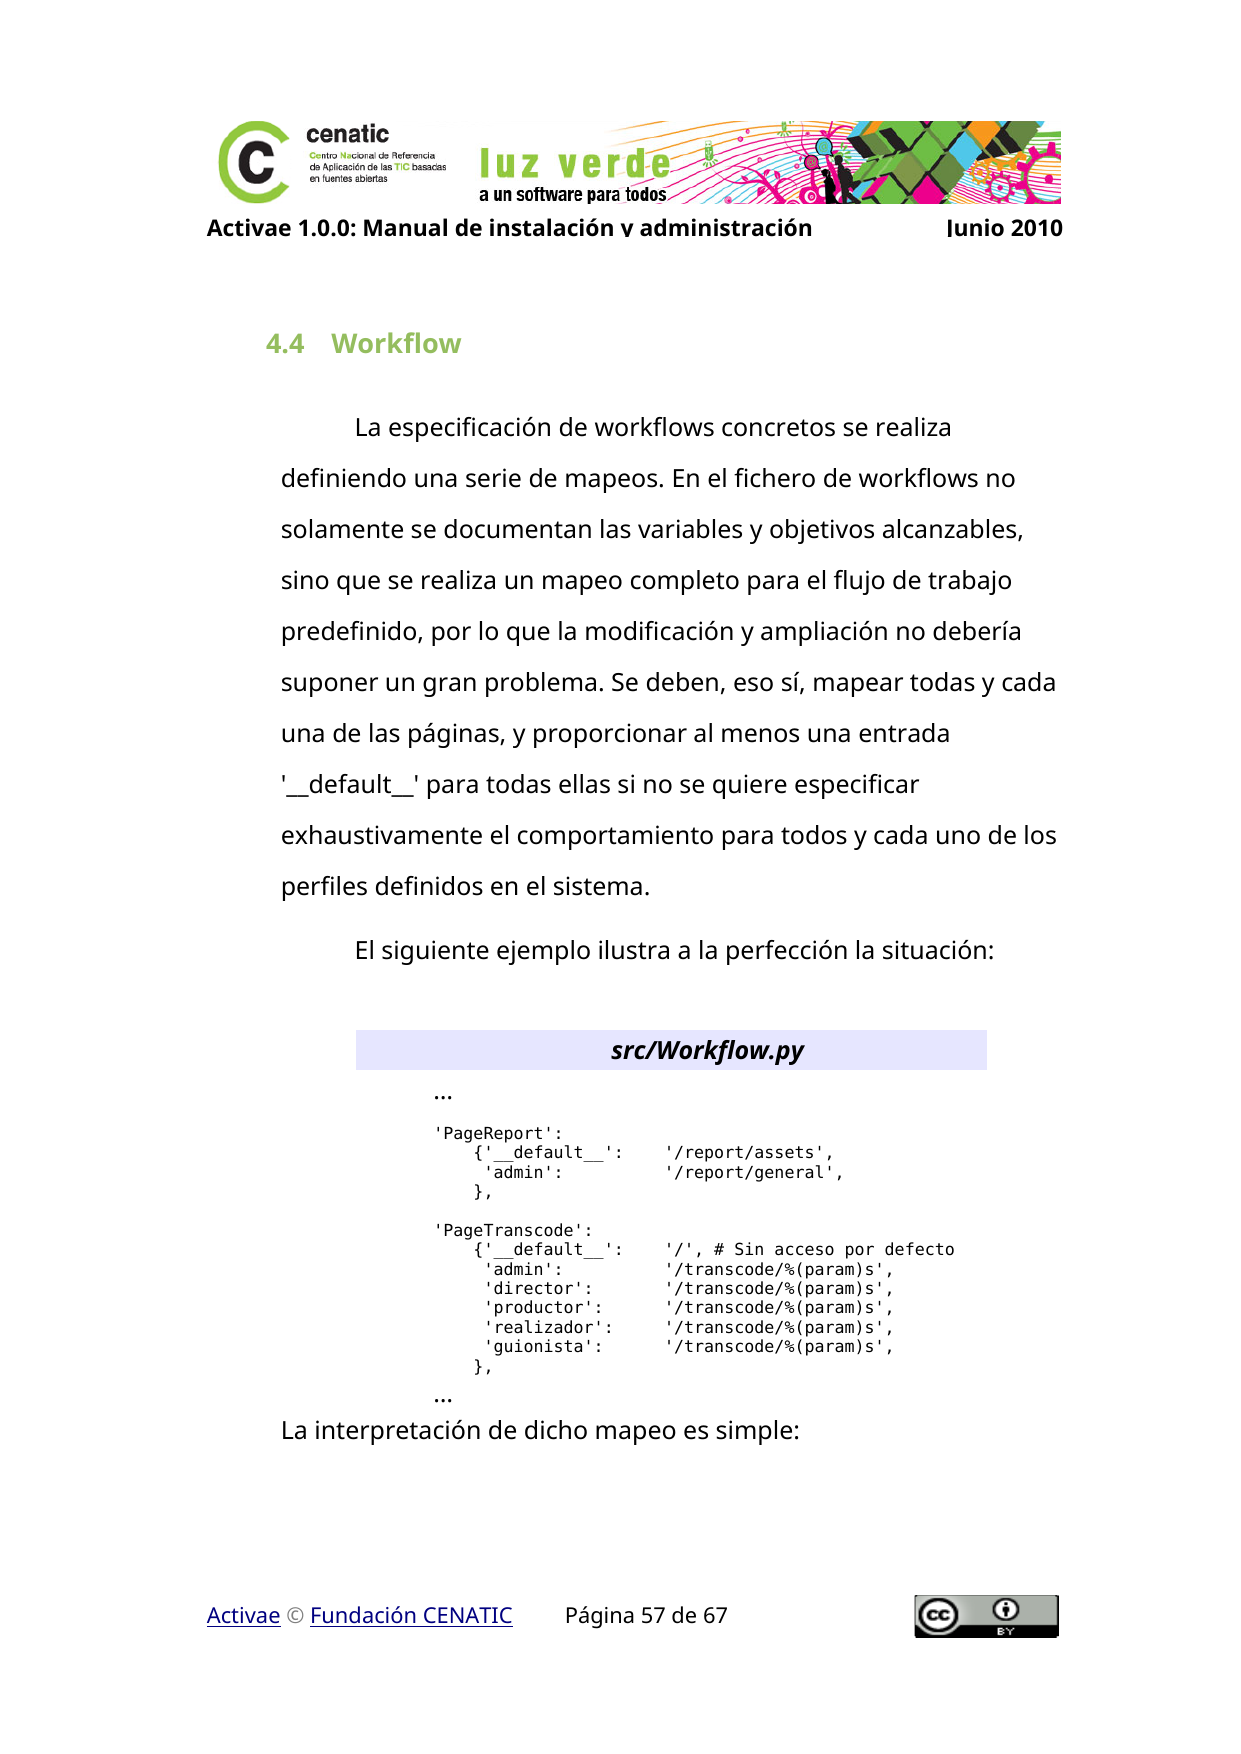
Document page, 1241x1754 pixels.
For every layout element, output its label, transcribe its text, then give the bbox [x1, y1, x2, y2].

picture [211, 121, 1061, 204]
picture [914, 1595, 1059, 1638]
table_header src/Workflow.py [356, 1030, 987, 1070]
text La interpretación de dicho mapeo es simple: [207, 1413, 1063, 1447]
table_cell … 'PageReport': {'__default__': '/report/assets', 'admin': '/report/general', }, 'PageTranscode': {'__default__': '/', # Sin acceso por defecto 'admin': '/transcode/%(param)s', 'director': '/transcode/%(param)s', 'productor': '/transcode/%(param)s', 'realizador': '/transcode/%(param)s', 'guionista': '/transcode/%(param)s', }, … [356, 1070, 987, 1413]
subtitle Workflow [207, 325, 1063, 362]
text El siguiente ejemplo ilustra a la perfección la situación: [281, 932, 1063, 967]
text La especificación de workflows concretos se realiza definiendo una serie de mapeos. En el fichero de workflows no solamente se documentan las variables y objetivos alcanzables, sino que se realiza un mapeo completo para el flujo de trabajo predefinido, por lo que la modificación y ampliación no debería suponer un gran problema. Se deben, eso sí, mapear todas y cada una de las páginas, y proporcionar al menos una entrada '__default__' para todas ellas si no se quiere especificar exhaustivamente el comportamiento para todos y cada uno de los perfiles definidos en el sistema. [281, 409, 1063, 903]
